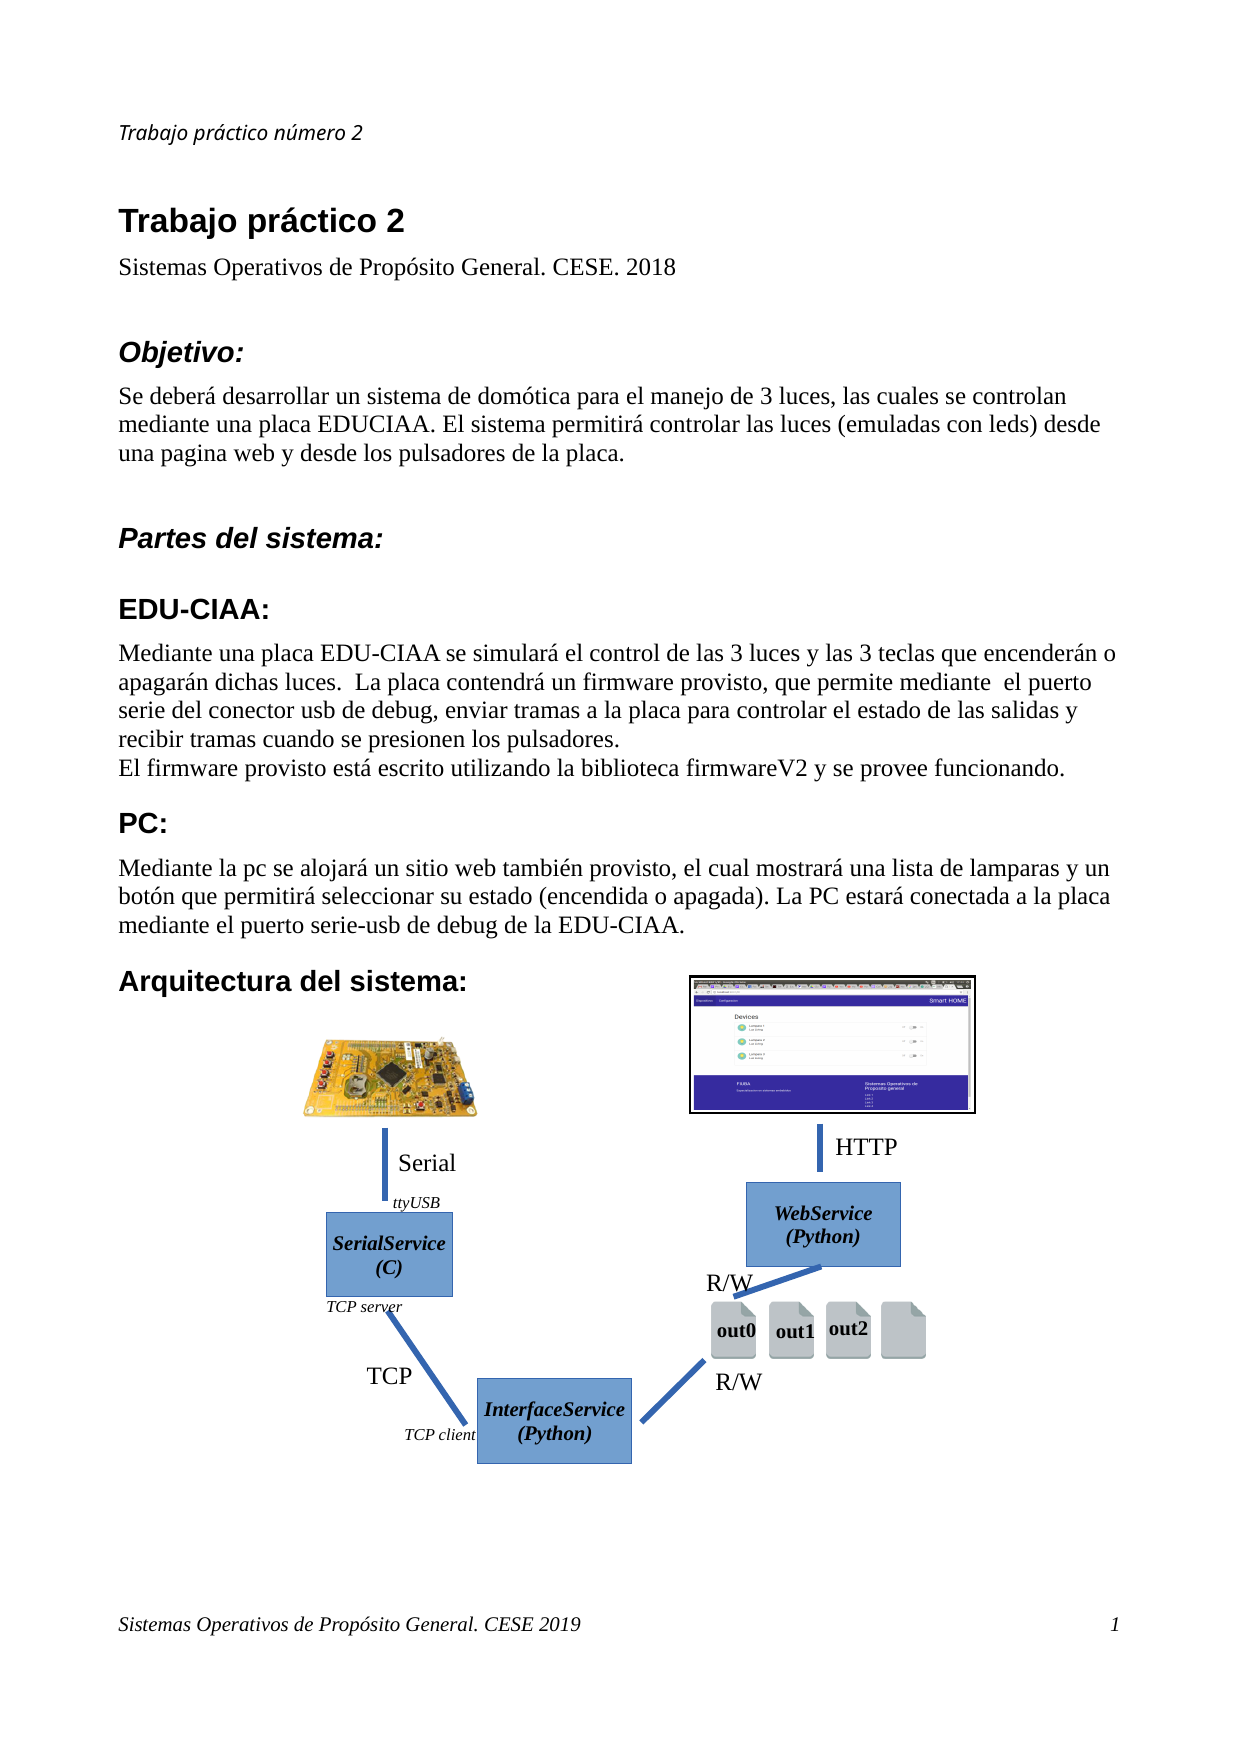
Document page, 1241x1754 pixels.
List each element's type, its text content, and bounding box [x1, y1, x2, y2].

subtitle [691, 978, 974, 1112]
text El firmware provisto está escrito utilizando la biblioteca firmwareV2 y se provee funcionando. [118, 753, 1122, 782]
picture [287, 1016, 940, 1506]
subtitle Objetivo: [118, 335, 1122, 368]
subtitle Arquitectura del sistema: [118, 964, 1122, 997]
subtitle Partes del sistema: [118, 521, 1122, 554]
subtitle Trabajo práctico 2 [118, 201, 1122, 240]
subtitle PC: [118, 807, 1122, 840]
text Se deberá desarrollar un sistema de domótica para el manejo de 3 luces, las cuales se controlan mediante una placa EDUCIAA. El sistema permitirá controlar las luces (emuladas con leds) desde una pagina web y desde los pulsadores de la placa. [118, 381, 1122, 467]
subtitle EDU-CIAA: [118, 592, 1122, 625]
text Sistemas Operativos de Propósito General. CESE. 2018 [118, 252, 1122, 281]
text Mediante la pc se alojará un sitio web también provisto, el cual mostrará una lista de lamparas y un botón que permitirá seleccionar su estado (encendida o apagada). La PC estará conectada a la placa mediante el puerto serie-usb de debug de la EDU-CIAA. [118, 853, 1122, 939]
text Mediante una placa EDU-CIAA se simulará el control de las 3 luces y las 3 teclas que encenderán o apagarán dichas luces. La placa contendrá un firmware provisto, que permite mediante el puerto serie del conector usb de debug, enviar tramas a la placa para controlar el estado de las salidas y recibir tramas cuando se presionen los pulsadores. [118, 638, 1122, 753]
picture [693, 980, 971, 1110]
